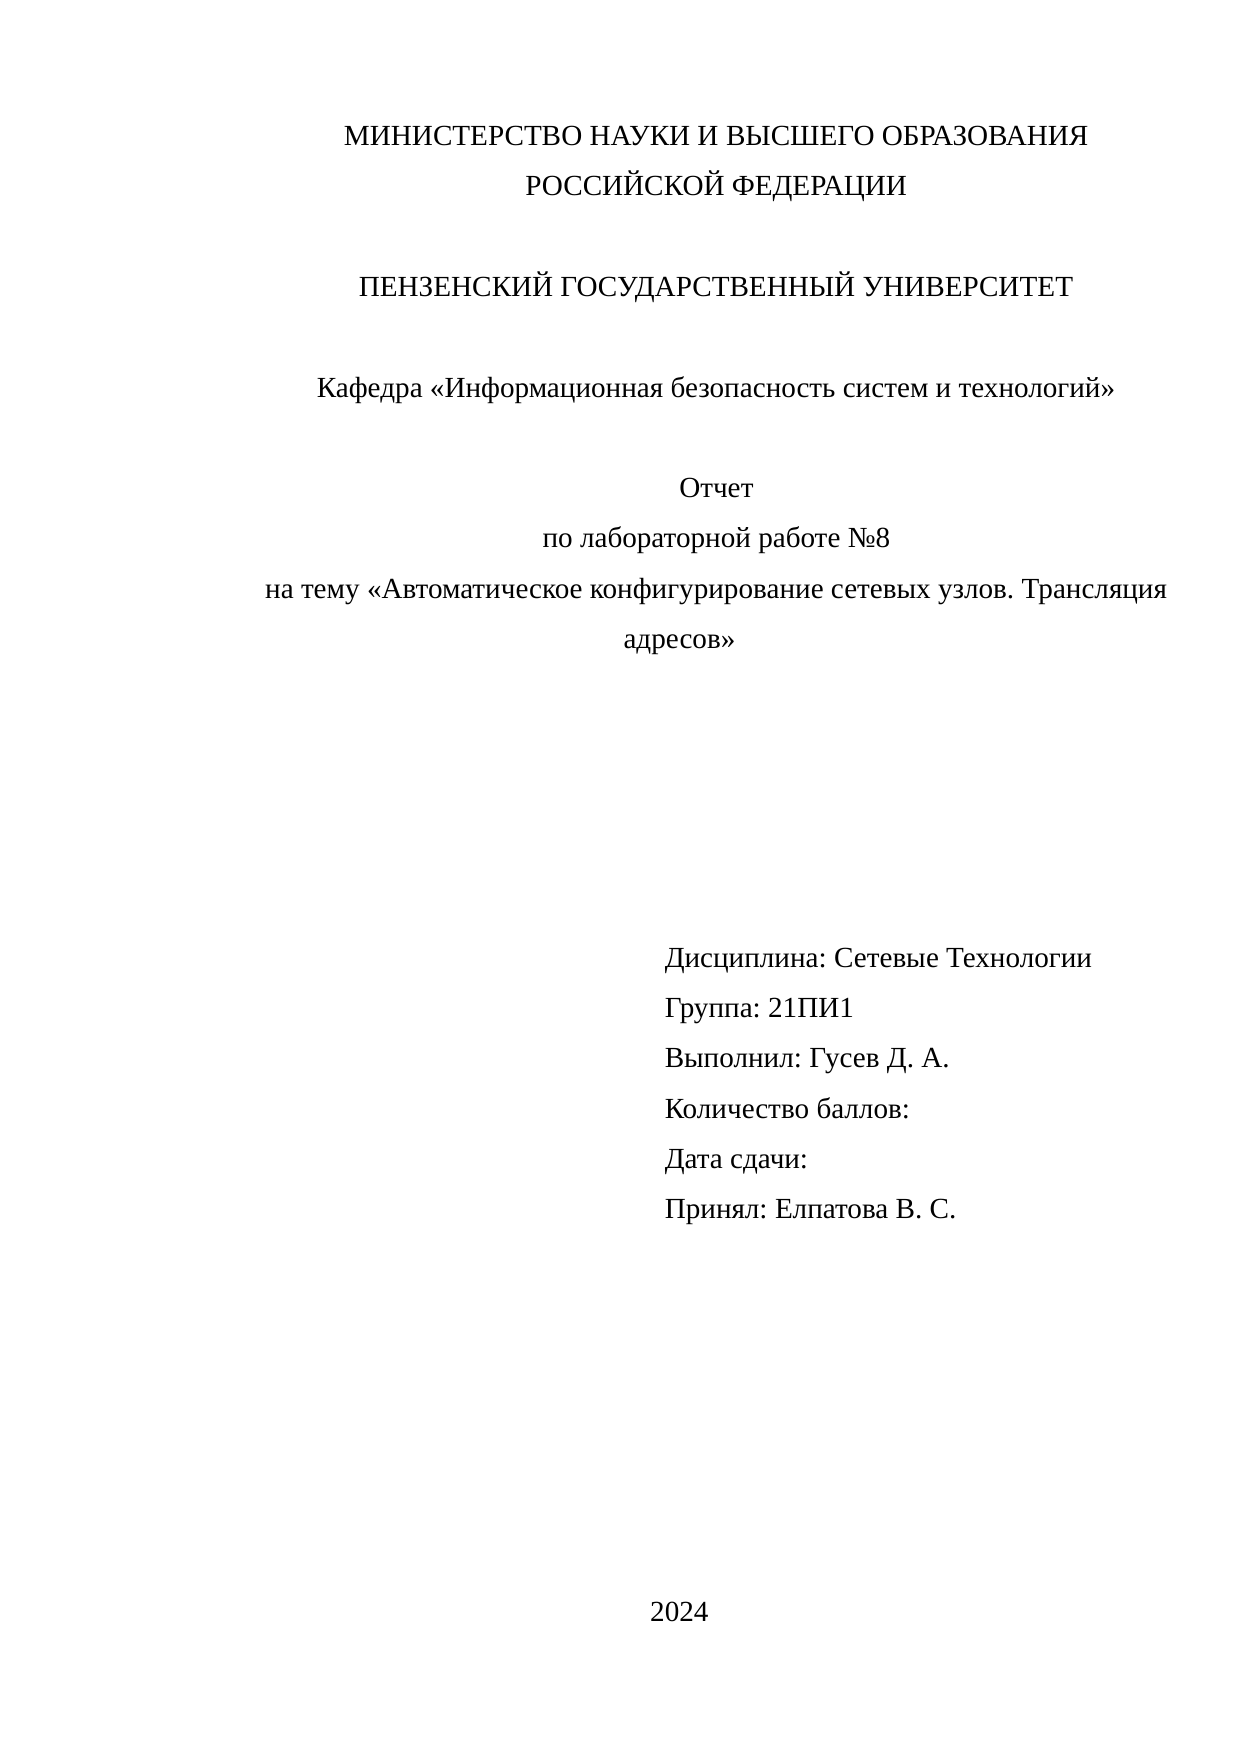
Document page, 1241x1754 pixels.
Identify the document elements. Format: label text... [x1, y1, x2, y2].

text Принял: Елпатова В. С. [591, 1191, 1181, 1225]
text МИНИСТЕРСТВО НАУКИ И ВЫСШЕГО ОБРАЗОВАНИЯ [177, 118, 1181, 152]
text Дата сдачи: [591, 1141, 1181, 1175]
text Отчет [177, 470, 1181, 504]
text Выполнил: Гусев Д. А. [591, 1041, 1181, 1074]
text Дисциплина: Сетевые Технологии [591, 940, 1181, 973]
text РОССИЙСКОЙ ФЕДЕРАЦИИ [177, 168, 1181, 202]
text по лабораторной работе №8 [177, 521, 1181, 554]
text Группа: 21ПИ1 [591, 990, 1181, 1024]
text Кафедра «Информационная безопасность систем и технологий» [177, 370, 1181, 403]
text Количество баллов: [591, 1091, 1181, 1124]
text ПЕНЗЕНСКИЙ ГОСУДАРСТВЕННЫЙ УНИВЕРСИТЕТ [177, 269, 1181, 303]
text 2024 [177, 1594, 1181, 1627]
text на тему «Автоматическое конфигурирование сетевых узлов. Трансляция адресов» [177, 571, 1181, 655]
